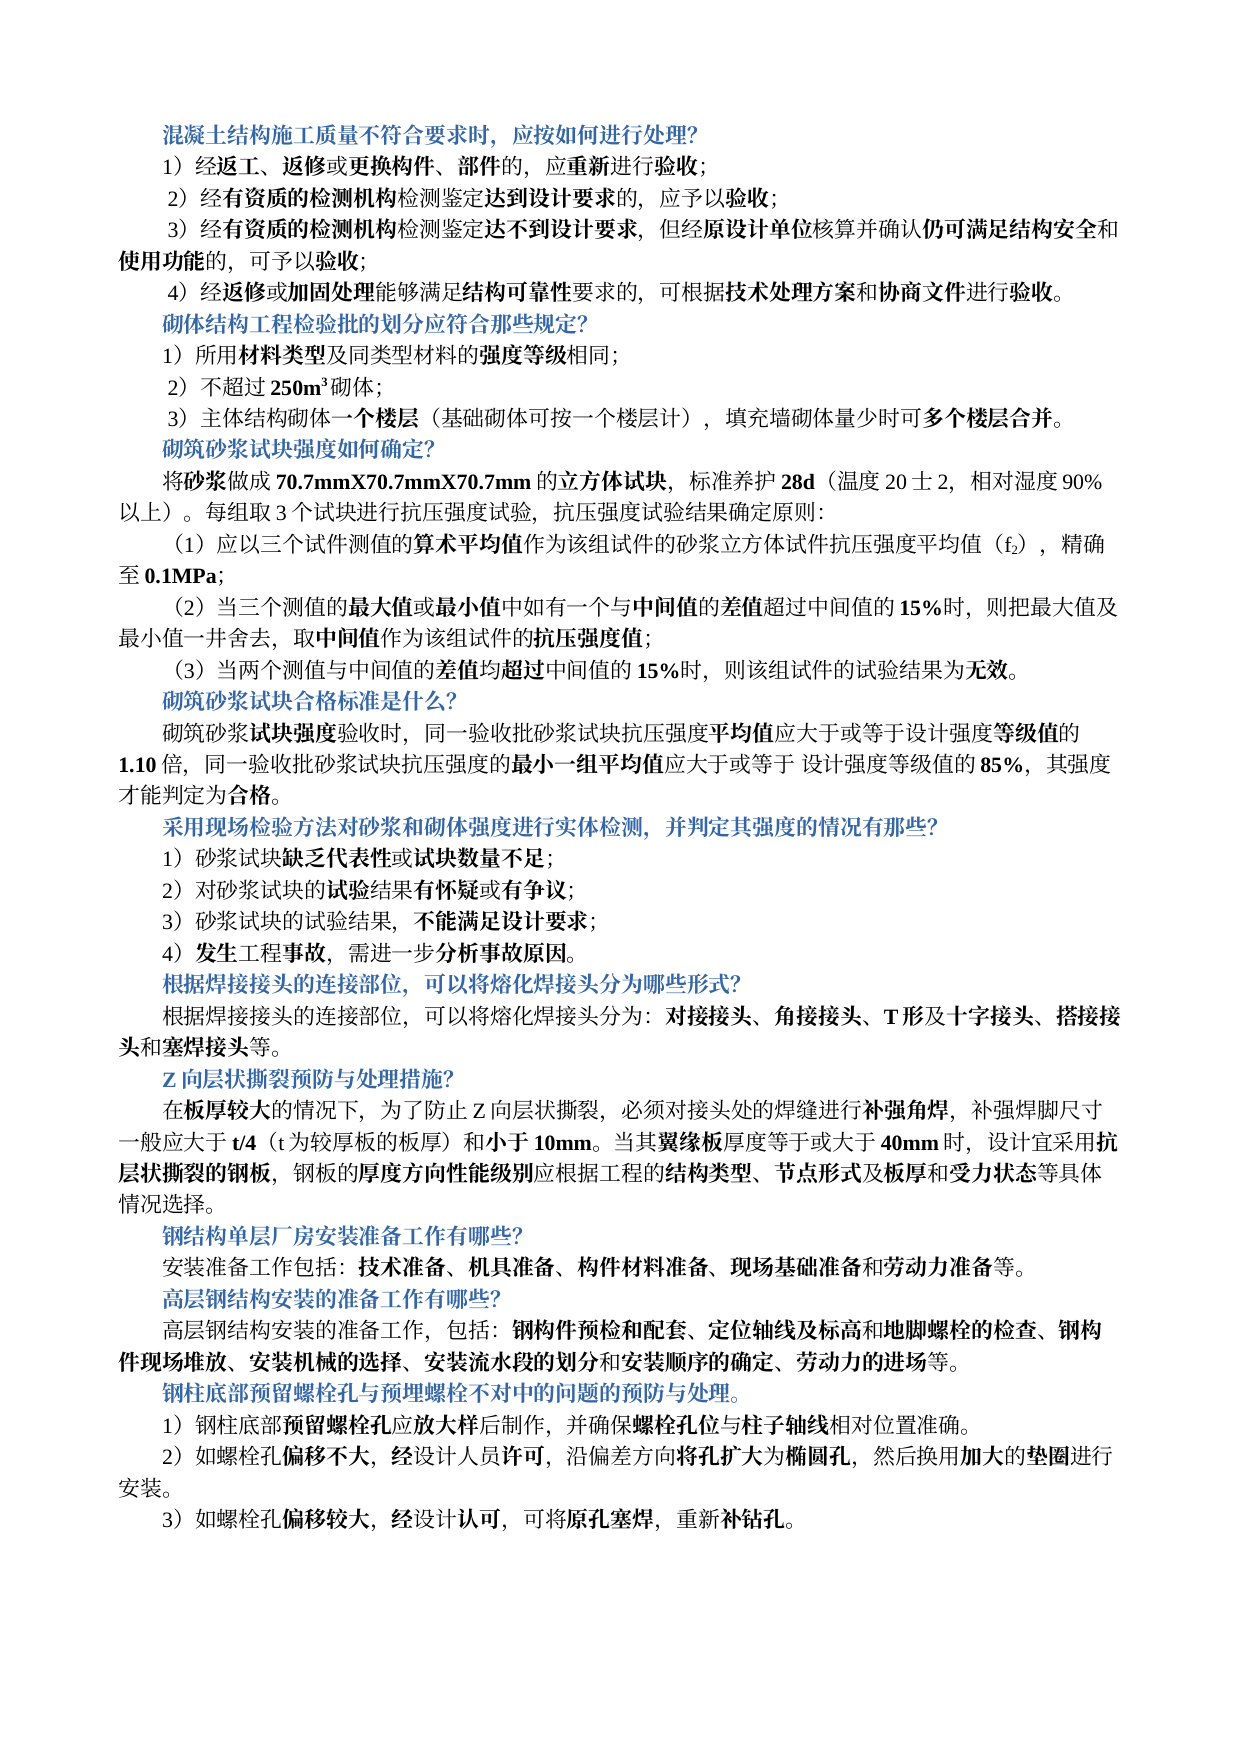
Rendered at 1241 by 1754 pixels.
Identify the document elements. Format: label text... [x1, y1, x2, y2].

text 1）钢柱底部预留螺栓孔应放大样后制作，并确保螺栓孔位与柱子轴线相对位置准确。 [118, 1408, 1122, 1439]
text （3）当两个测值与中间值的差值均超过中间值的15%时，则该组试件的试验结果为无效。 [118, 653, 1122, 684]
subtitle 钢结构单层厂房安装准备工作有哪些？ [118, 1219, 1122, 1251]
text 3）砂浆试块的试验结果，不能满足设计要求； [118, 904, 1122, 936]
text 在板厚较大的情况下，为了防止Z向层状撕裂，必须对接头处的焊缝进行补强角焊，补强焊脚尺寸一般应大于t/4（t为较厚板的板厚）和小于10mm。当其翼缘板厚度等于或大于40mm时，设计宜采用抗层状撕裂的钢板，钢板的厚度方向性能级别应根据工程的结构类型、节点形式及板厚和受力状态等具体情况选择。 [118, 1093, 1122, 1219]
text 1）所用材料类型及同类型材料的强度等级相同； [118, 338, 1122, 370]
subtitle 高层钢结构安装的准备工作有哪些？ [118, 1282, 1122, 1313]
subtitle 混凝土结构施工质量不符合要求时，应按如何进行处理？ [118, 118, 1122, 149]
text 1）经返工、返修或更换构件、部件的，应重新进行验收； [118, 149, 1122, 181]
text 4）经返修或加固处理能够满足结构可靠性要求的，可根据技术处理方案和协商文件进行验收。 [118, 275, 1122, 307]
text 2）对砂浆试块的试验结果有怀疑或有争议； [118, 873, 1122, 904]
text 3）经有资质的检测机构检测鉴定达不到设计要求，但经原设计单位核算并确认仍可满足结构安全和使用功能的，可予以验收； [118, 212, 1122, 275]
text 1）砂浆试块缺乏代表性或试块数量不足； [118, 842, 1122, 873]
text 4）发生工程事故，需进一步分析事故原因。 [118, 936, 1122, 967]
subtitle 钢柱底部预留螺栓孔与预埋螺栓不对中的问题的预防与处理。 [118, 1376, 1122, 1408]
text 安装准备工作包括：技术准备、机具准备、构件材料准备、现场基础准备和劳动力准备等。 [118, 1251, 1122, 1282]
text 根据焊接接头的连接部位，可以将熔化焊接头分为：对接接头、角接接头、T形及十字接头、搭接接头和塞焊接头等。 [118, 999, 1122, 1062]
text （1）应以三个试件测值的算术平均值作为该组试件的砂浆立方体试件抗压强度平均值（f2），精确至0.1MPa； [118, 527, 1122, 590]
subtitle 采用现场检验方法对砂浆和砌体强度进行实体检测，并判定其强度的情况有那些？ [118, 810, 1122, 842]
text 3）主体结构砌体一个楼层（基础砌体可按一个楼层计），填充墙砌体量少时可多个楼层合并。 [118, 401, 1122, 433]
text （2）当三个测值的最大值或最小值中如有一个与中间值的差值超过中间值的15%时，则把最大值及最小值一井舍去，取中间值作为该组试件的抗压强度值； [118, 590, 1122, 653]
text 3）如螺栓孔偏移较大，经设计认可，可将原孔塞焊，重新补钻孔。 [118, 1502, 1122, 1534]
subtitle 砌体结构工程检验批的划分应符合那些规定？ [118, 307, 1122, 338]
text 砌筑砂浆试块强度验收时，同一验收批砂浆试块抗压强度平均值应大于或等于设计强度等级值的1.10倍，同一验收批砂浆试块抗压强度的最小一组平均值应大于或等于 设计强度等级值的85%，其强度才能判定为合格。 [118, 716, 1122, 810]
text 高层钢结构安装的准备工作，包括：钢构件预检和配套、定位轴线及标高和地脚螺栓的检查、钢构件现场堆放、安装机械的选择、安装流水段的划分和安装顺序的确定、劳动力的进场等。 [118, 1313, 1122, 1376]
subtitle Z向层状撕裂预防与处理措施？ [118, 1062, 1122, 1093]
text 将砂浆做成70.7mmX70.7mmX70.7mm的立方体试块，标准养护28d（温度20士2，相对湿度90%以上）。每组取3个试块进行抗压强度试验，抗压强度试验结果确定原则： [118, 464, 1122, 527]
text 2）如螺栓孔偏移不大，经设计人员许可，沿偏差方向将孔扩大为椭圆孔，然后换用加大的垫圈进行安装。 [118, 1439, 1122, 1502]
subtitle 根据焊接接头的连接部位，可以将熔化焊接头分为哪些形式？ [118, 967, 1122, 999]
subtitle 砌筑砂浆试块强度如何确定？ [118, 433, 1122, 464]
text 2）经有资质的检测机构检测鉴定达到设计要求的，应予以验收； [118, 181, 1122, 212]
subtitle 砌筑砂浆试块合格标准是什么？ [118, 684, 1122, 716]
text 2）不超过250m3砌体； [118, 370, 1122, 401]
